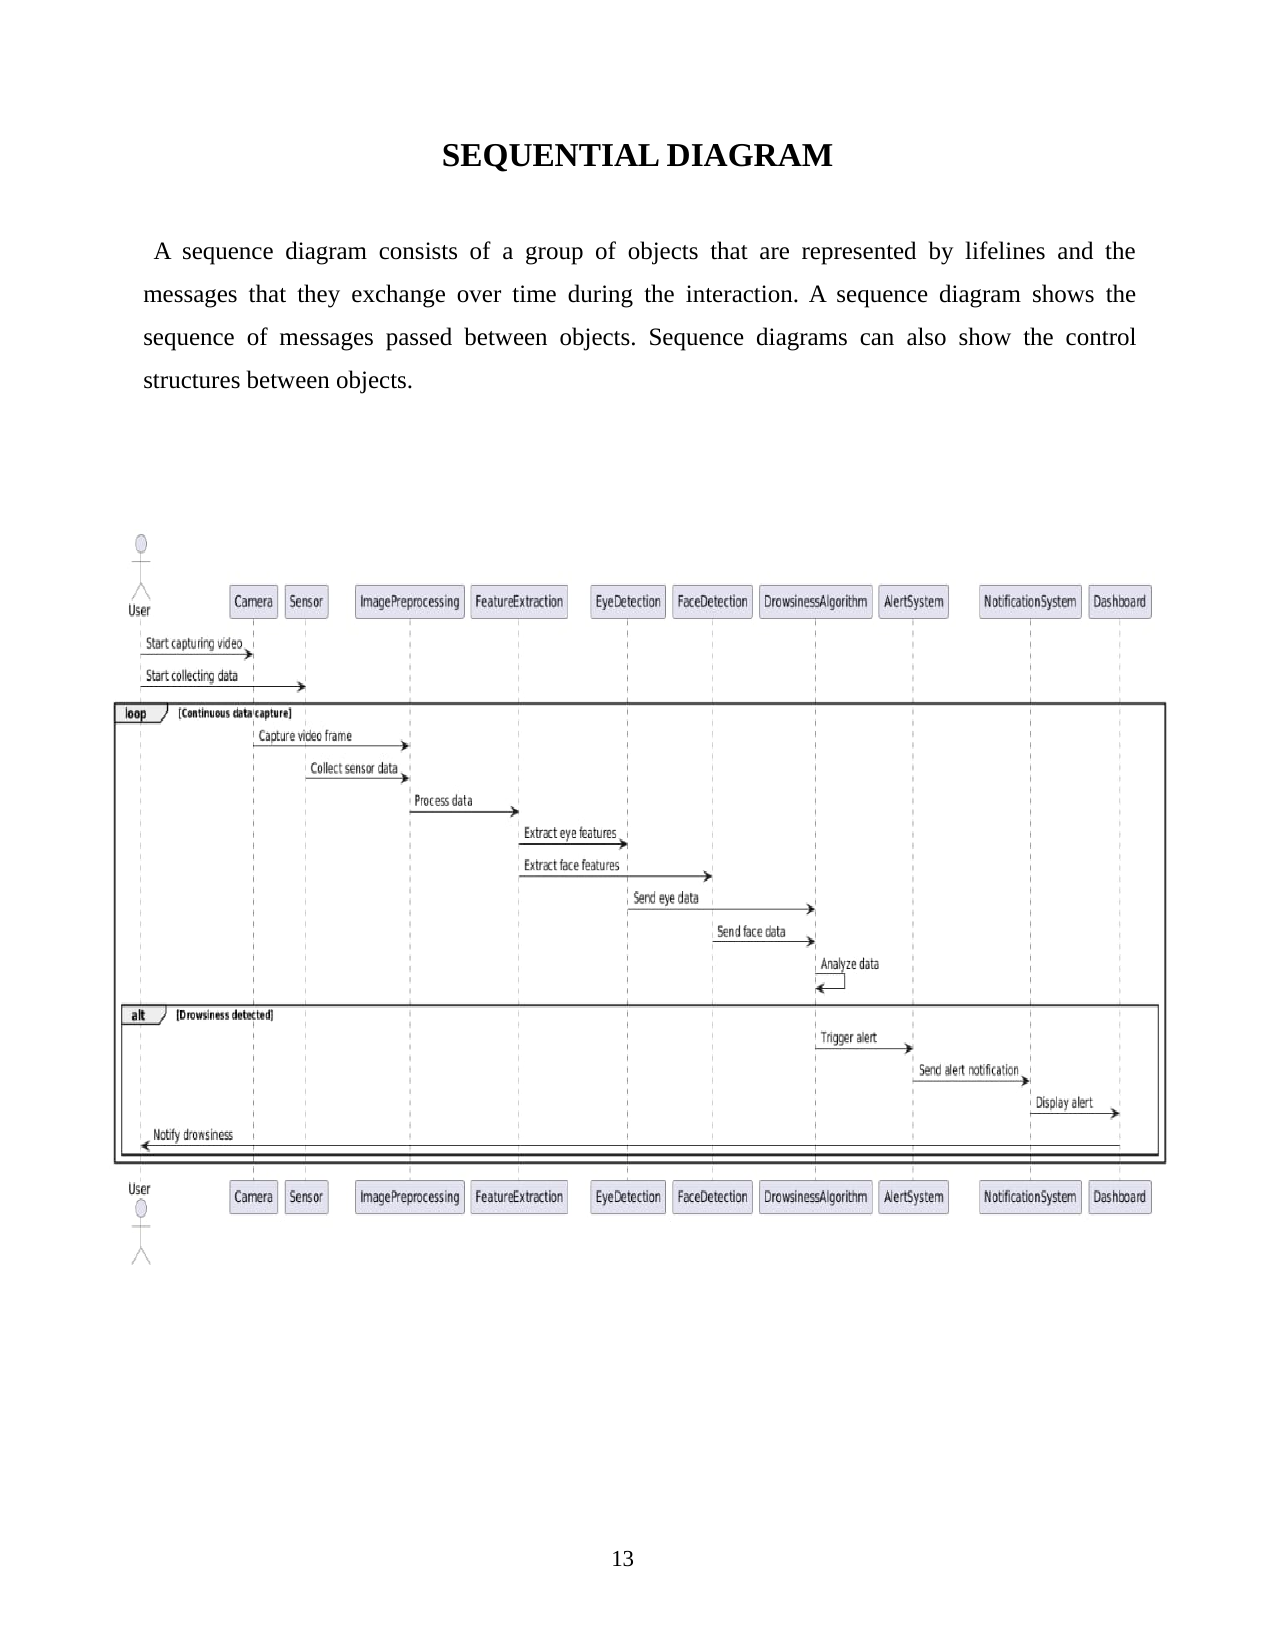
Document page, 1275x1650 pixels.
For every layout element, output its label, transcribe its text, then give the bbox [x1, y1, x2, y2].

text SEQUENTIAL DIAGRAM [78, 136, 1197, 174]
text A sequence diagram consists of a group of objects that are represented by lifelines and the messages that they exchange over time during the interaction. A sequence diagram shows the sequence of messages passed between objects. Sequence diagrams can also show the control structures between objects. [143, 236, 1138, 394]
picture [107, 529, 1168, 1271]
